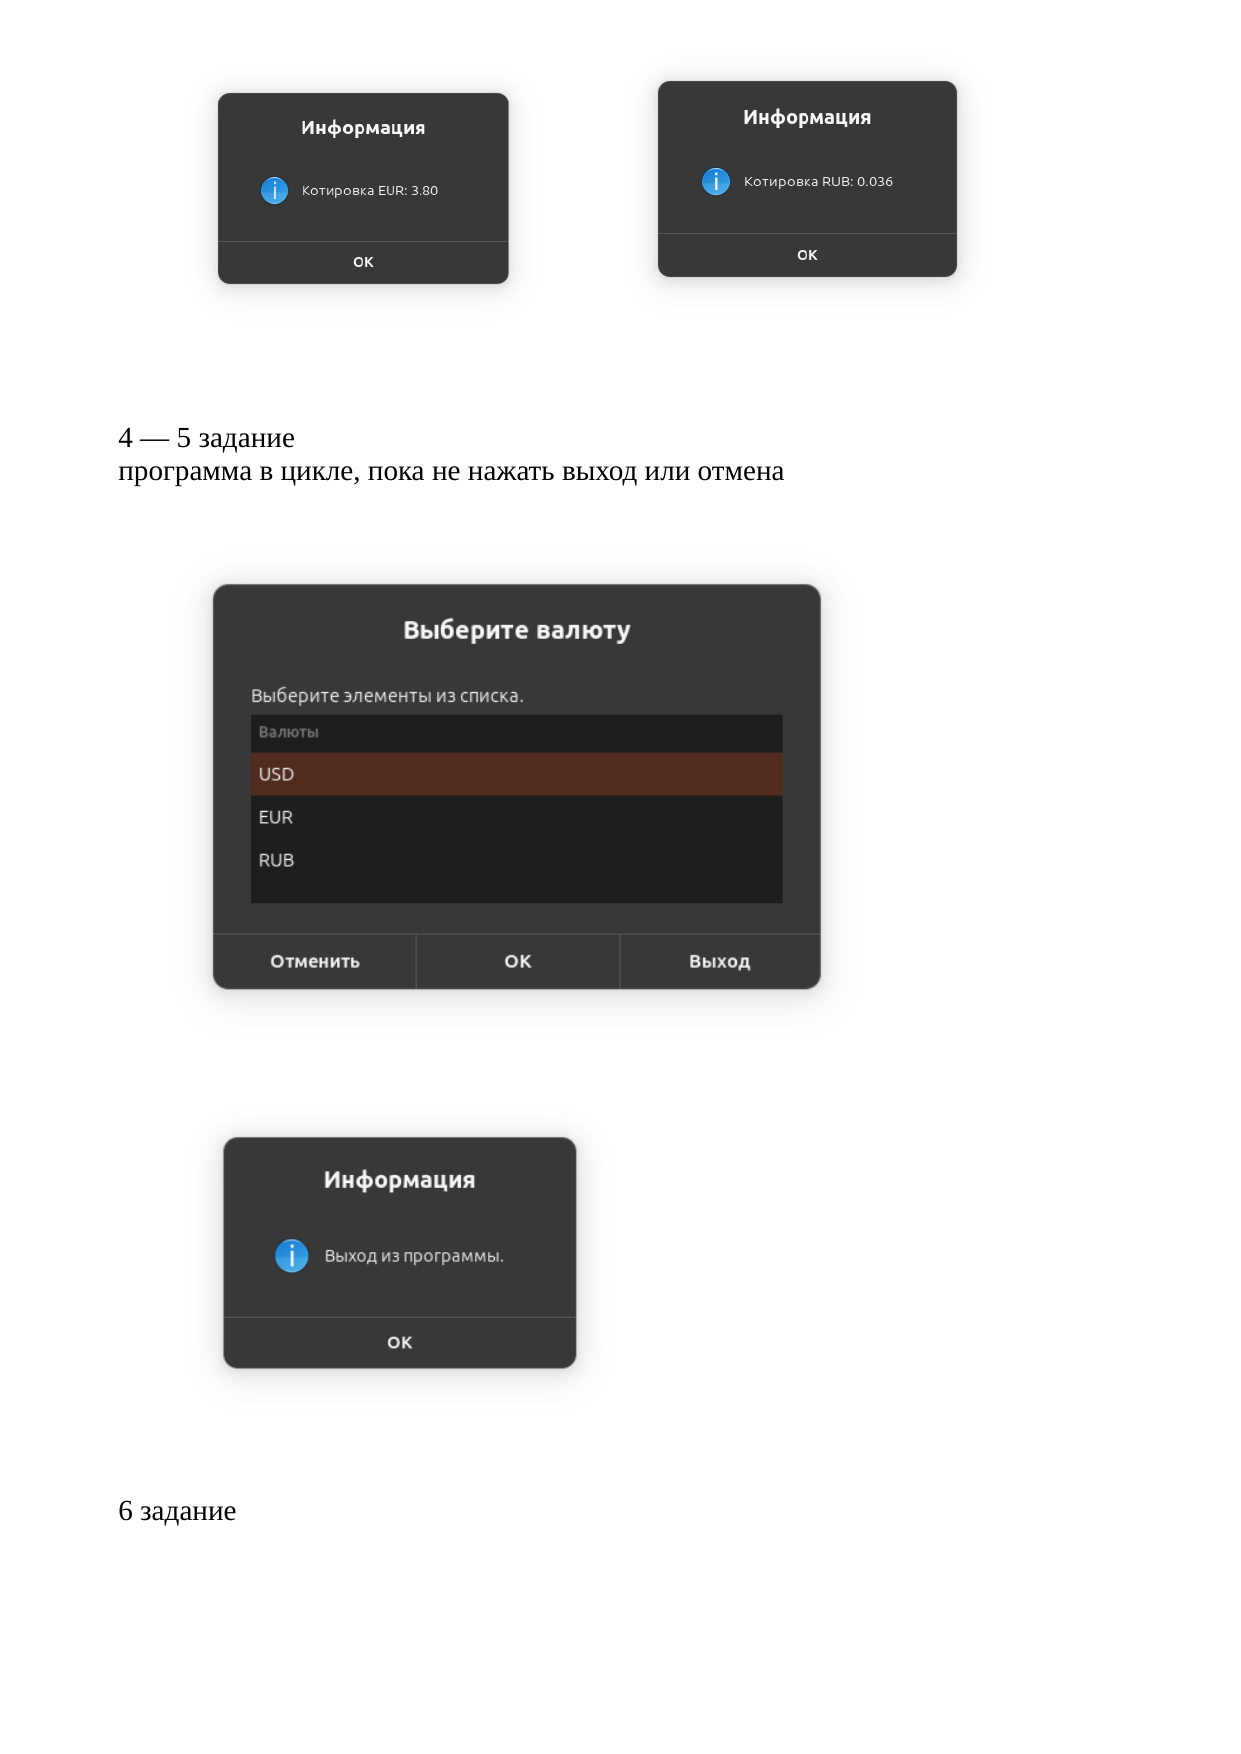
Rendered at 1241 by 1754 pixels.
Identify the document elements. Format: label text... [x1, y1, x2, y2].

picture [159, 39, 567, 348]
picture [136, 515, 898, 1447]
text 4 — 5 задание [118, 420, 1122, 453]
text 6 задание [118, 1493, 1122, 1527]
text программа в цикле, пока не нажать выход или отмена [118, 453, 1122, 487]
picture [597, 26, 1017, 343]
